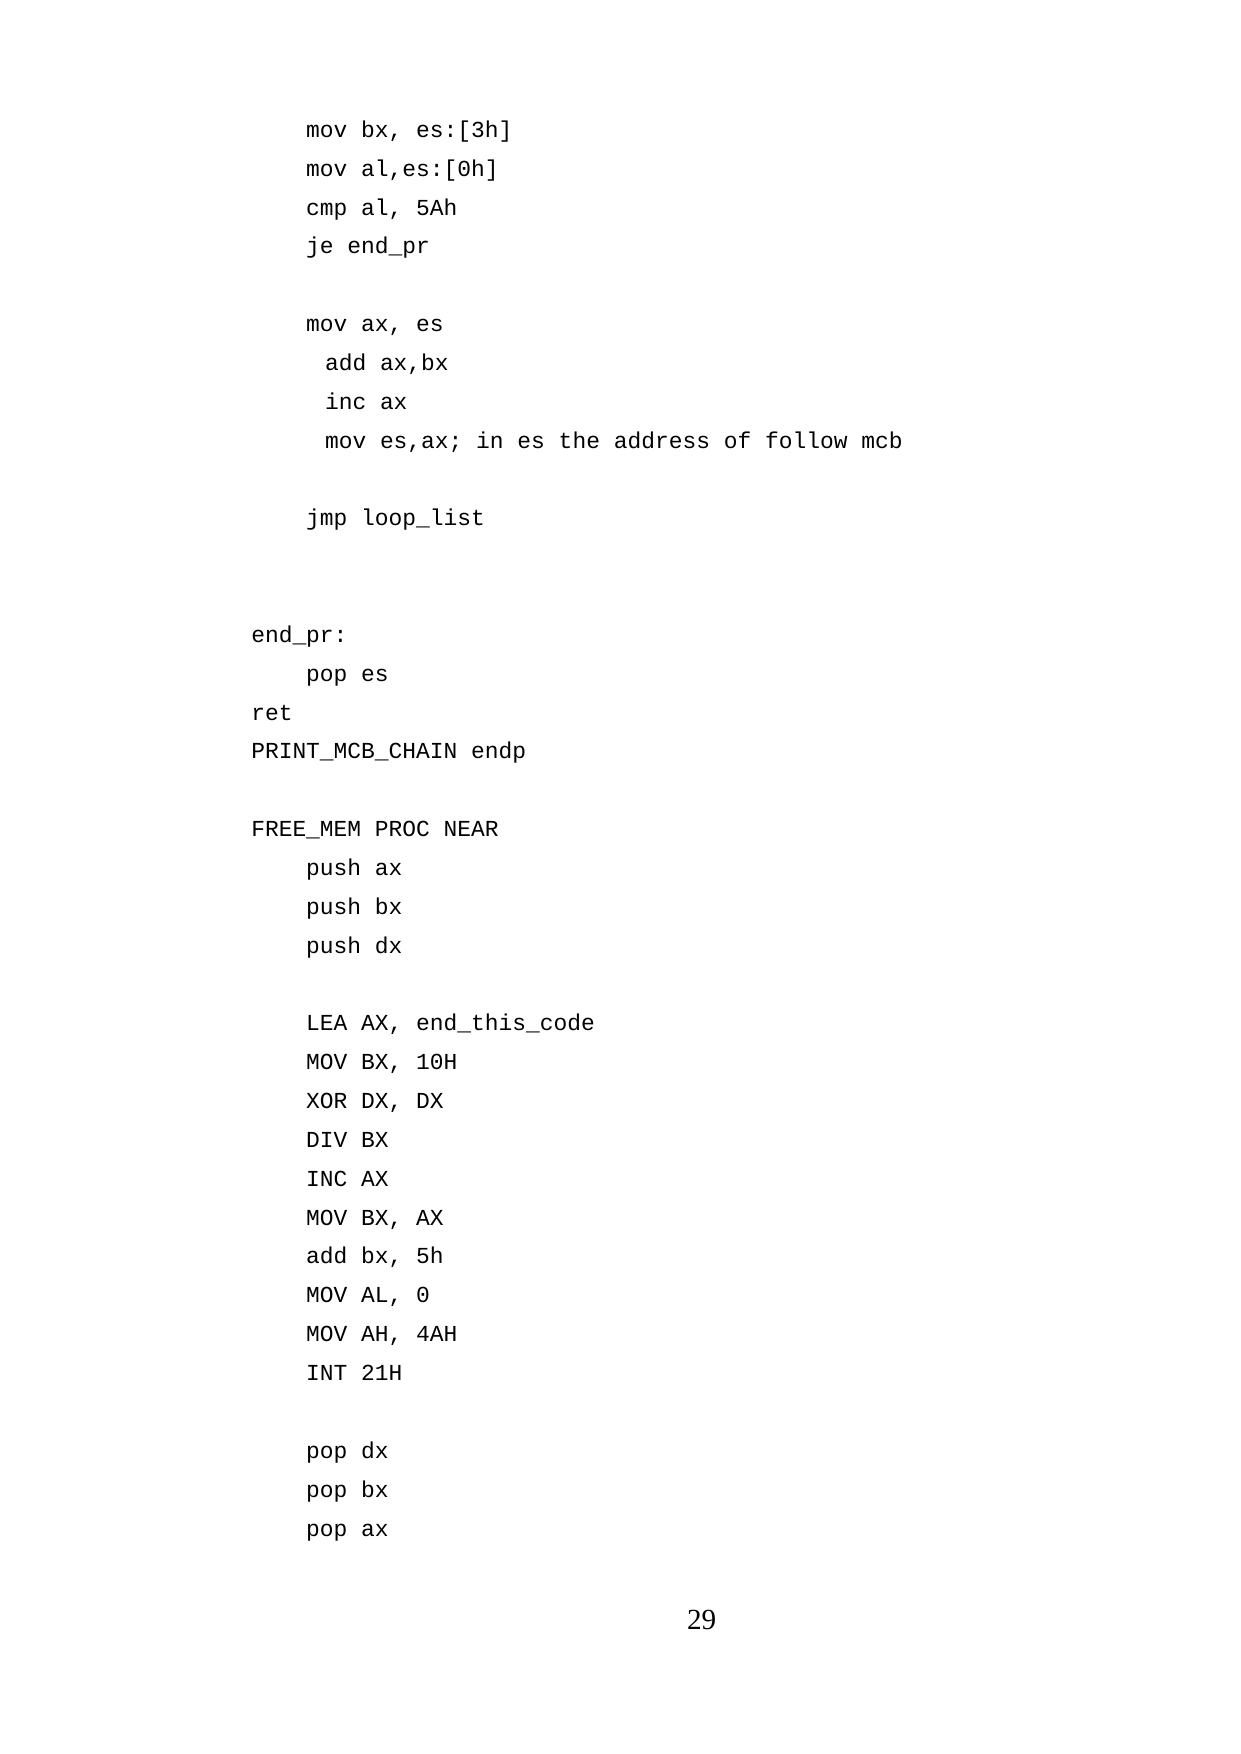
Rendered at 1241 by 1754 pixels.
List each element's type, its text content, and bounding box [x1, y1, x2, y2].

text end_pr: [177, 623, 1152, 649]
text add ax,bx [177, 351, 1152, 377]
text pop es [177, 662, 1152, 688]
text mov ax, es [177, 312, 1152, 338]
text MOV BX, AX [177, 1206, 1152, 1232]
text jmp loop_list [177, 507, 1152, 533]
text LEA AX, end_this_code [177, 1012, 1152, 1038]
text XOR DX, DX [177, 1089, 1152, 1115]
text DIV BX [177, 1128, 1152, 1154]
text FREE_MEM PROC NEAR [177, 817, 1152, 843]
text push bx [177, 895, 1152, 921]
text mov bx, es:[3h] [177, 118, 1152, 144]
text MOV AH, 4AH [177, 1323, 1152, 1348]
text cmp al, 5Ah [177, 196, 1152, 222]
text pop ax [177, 1517, 1152, 1543]
text INC AX [177, 1167, 1152, 1193]
text INT 21H [177, 1361, 1152, 1387]
text pop dx [177, 1439, 1152, 1465]
text add bx, 5h [177, 1245, 1152, 1271]
text MOV BX, 10H [177, 1051, 1152, 1077]
text pop bx [177, 1478, 1152, 1504]
text mov es,ax; in es the address of follow mcb [177, 429, 1152, 455]
text mov al,es:[0h] [177, 157, 1152, 183]
text je end_pr [177, 235, 1152, 261]
text ret [177, 701, 1152, 727]
text push dx [177, 934, 1152, 960]
text inc ax [177, 390, 1152, 416]
text push ax [177, 856, 1152, 882]
text PRINT_MCB_CHAIN endp [177, 740, 1152, 766]
text MOV AL, 0 [177, 1284, 1152, 1310]
